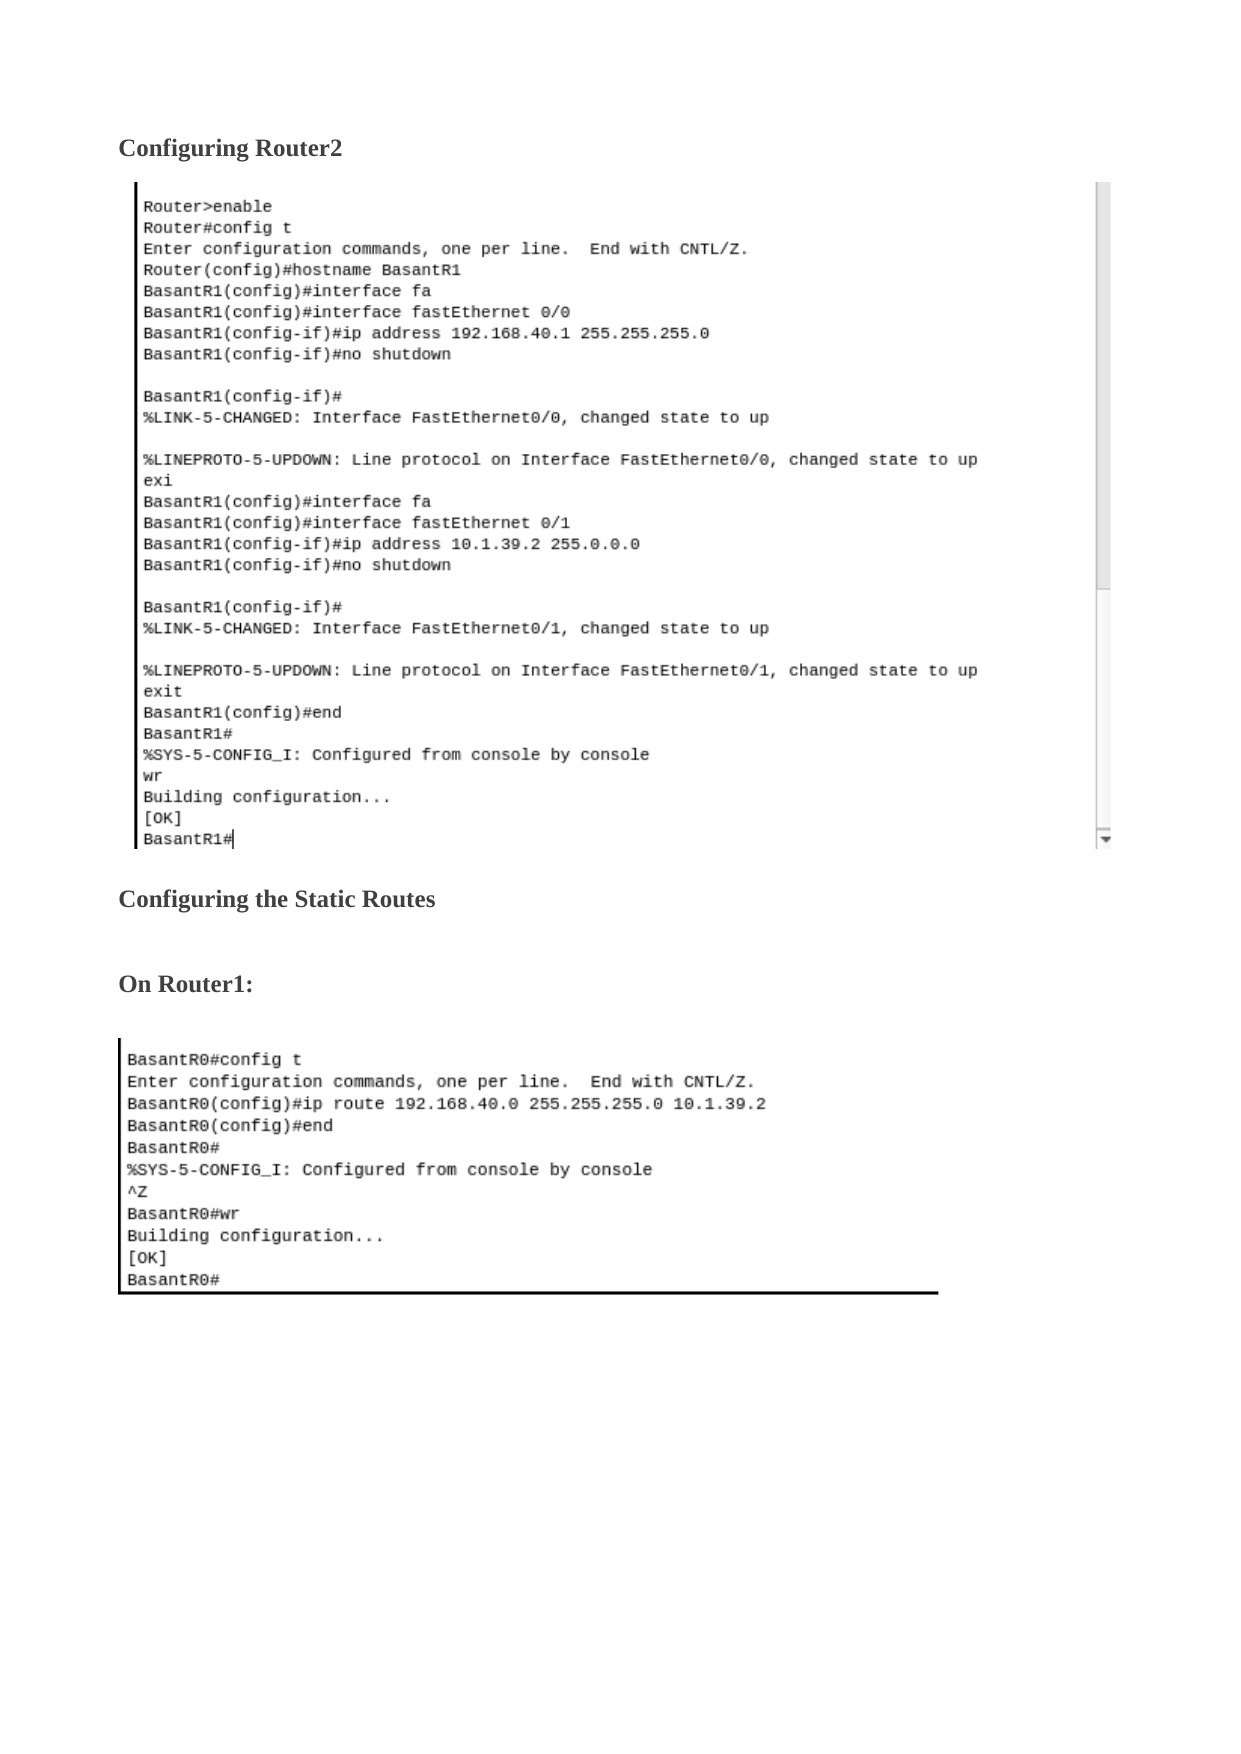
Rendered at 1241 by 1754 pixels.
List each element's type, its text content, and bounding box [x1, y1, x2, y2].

picture [118, 1038, 939, 1298]
text Configuring the Static Routes [118, 869, 1122, 913]
text On Router1: [118, 954, 1122, 997]
text Configuring Router2 [118, 118, 1122, 162]
picture [130, 182, 1111, 849]
